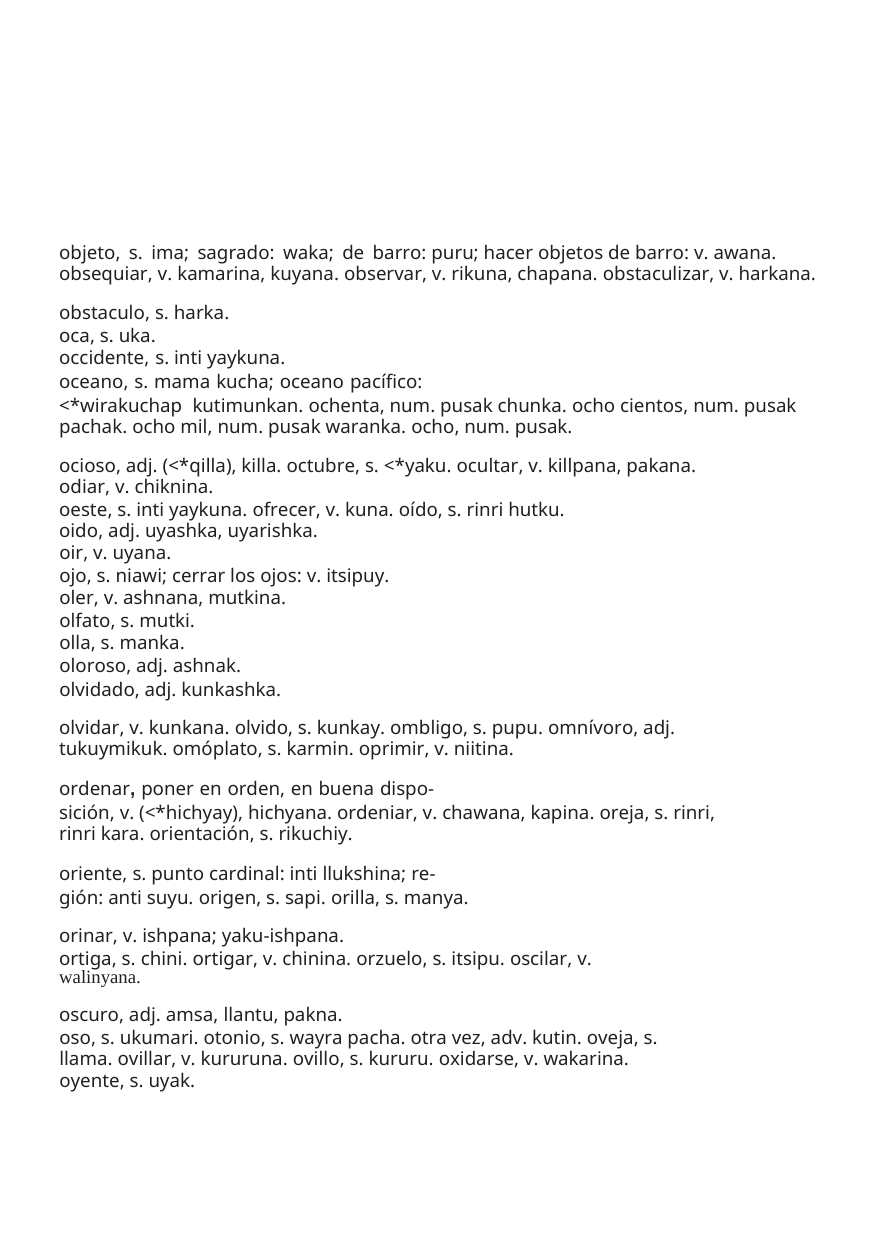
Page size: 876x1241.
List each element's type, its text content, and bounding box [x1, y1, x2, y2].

text occidente, s. inti yaykuna. [59, 347, 856, 369]
text ortiga, s. chini. ortigar, v. chinina. orzuelo, s. itsipu. oscilar, v. walinyana. [59, 948, 669, 988]
text orinar, v. ishpana; yaku-ishpana. [59, 925, 856, 947]
text <*wirakuchap kutimunkan. ochenta, num. pusak chunka. ocho cientos, num. pusak pachak. ocho mil, num. pusak waranka. ocho, num. pusak. [59, 395, 801, 438]
text oscuro, adj. amsa, llantu, pakna. [59, 1004, 856, 1026]
text oler, v. ashnana, mutkina. [59, 587, 856, 609]
text oriente, s. punto cardinal: inti llukshina; re- [59, 862, 856, 885]
text oca, s. uka. [59, 324, 856, 347]
text ojo, s. niawi; cerrar los ojos: v. itsipuy. [59, 564, 856, 587]
text obstaculo, s. harka. [59, 303, 856, 324]
text oido, adj. uyashka, uyarishka. [59, 520, 856, 542]
text gión: anti suyu. origen, s. sapi. orilla, s. manya. [59, 887, 638, 909]
text ocioso, adj. (<*qilla), killa. octubre, s. <*yaku. ocultar, v. killpana, pakana. odiar, v. chiknina. [59, 455, 733, 499]
text olla, s. manka. [59, 632, 856, 654]
text oceano, s. mama kucha; oceano pacífico: [59, 369, 856, 393]
text sición, v. (<*hichyay), hichyana. ordeniar, v. chawana, kapina. oreja, s. rinri, rinri kara. orientación, s. rikuchiy. [59, 802, 755, 846]
text objeto, s. ima; sagrado: waka; de barro: puru; hacer objetos de barro: v. awana. obsequiar, v. kamarina, kuyana. observar, v. rikuna, chapana. obstaculizar, v. harkana. [59, 242, 856, 286]
text olvidar, v. kunkana. olvido, s. kunkay. ombligo, s. pupu. omnívoro, adj. tukuymikuk. omóplato, s. karmin. oprimir, v. niitina. [59, 717, 714, 760]
text oir, v. uyana. [59, 542, 856, 564]
text olvidado, adj. kunkashka. [59, 677, 856, 701]
text ordenar, poner en orden, en buena dispo- [59, 777, 856, 800]
text oloroso, adj. ashnak. [59, 654, 856, 677]
text olfato, s. mutki. [59, 609, 856, 632]
text oso, s. ukumari. otonio, s. wayra pacha. otra vez, adv. kutin. oveja, s. llama. ovillar, v. kururuna. ovillo, s. kururu. oxidarse, v. wakarina. oyente, s. uyak. [59, 1027, 674, 1093]
text oeste, s. inti yaykuna. ofrecer, v. kuna. oído, s. rinri hutku. [59, 499, 684, 520]
